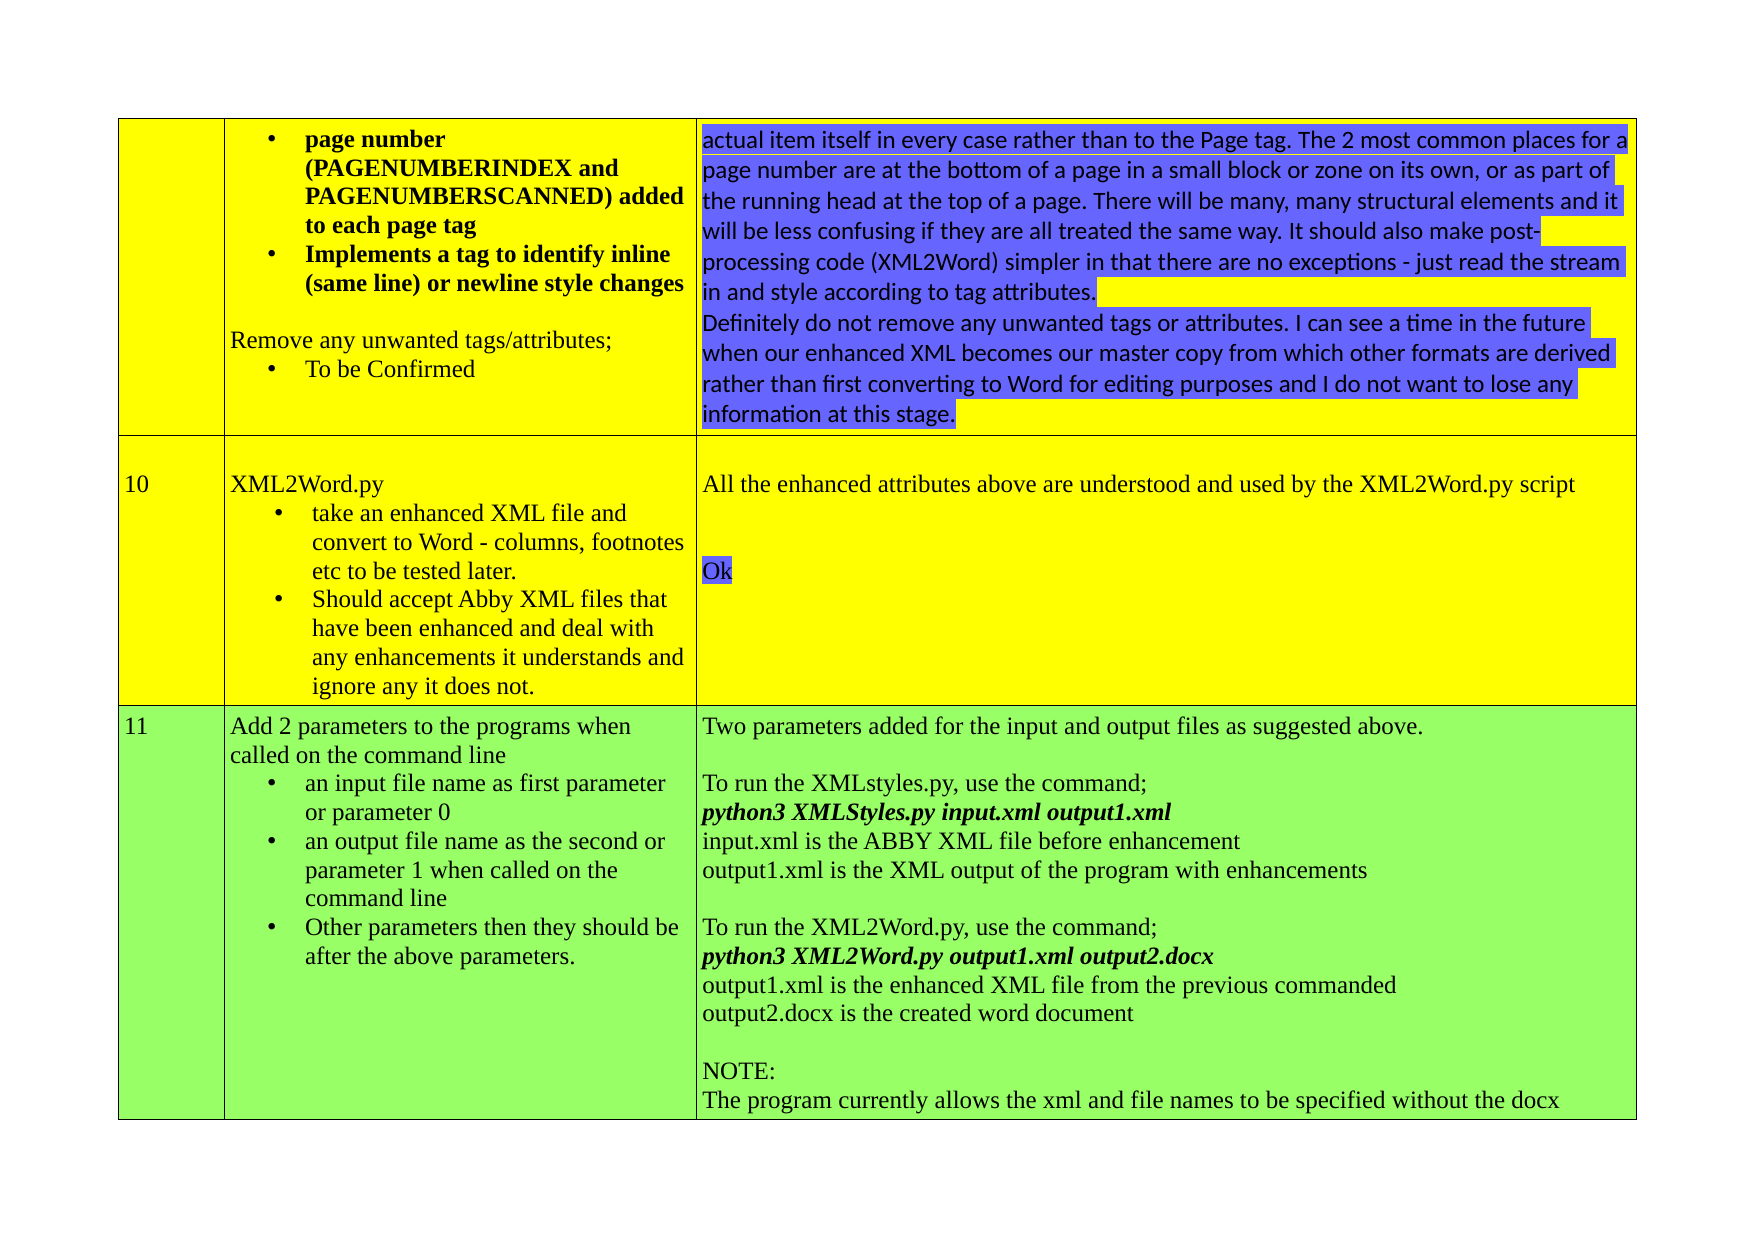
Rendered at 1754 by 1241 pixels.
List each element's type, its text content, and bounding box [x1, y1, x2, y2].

table_cell Add 2 parameters to the programs when called on the command line an input file name as first parameter or parameter 0 an output file name as the second or parameter 1 when called on the command line Other parameters then they should be after the above parameters. [225, 706, 696, 1119]
table_cell actual item itself in every case rather than to the Page tag. The 2 most common places for a page number are at the bottom of a page in a small block or zone on its own, or as part of the running head at the top of a page. There will be many, many structural elements and it will be less confusing if they are all treated the same way. It should also make post-processing code (XML2Word) simpler in that there are no exceptions - just read the stream in and style according to tag attributes. Definitely do not remove any unwanted tags or attributes. I can see a time in the future when our enhanced XML becomes our master copy from which other formats are derived rather than first converting to Word for editing purposes and I do not want to lose any information at this stage. [697, 119, 1636, 435]
table_cell 10 [119, 436, 224, 705]
table_cell Two parameters added for the input and output files as suggested above. To run the XMLstyles.py, use the command; python3 XMLStyles.py input.xml output1.xml input.xml is the ABBY XML file before enhancement output1.xml is the XML output of the program with enhancements To run the XML2Word.py, use the command; python3 XML2Word.py output1.xml output2.docx output1.xml is the enhanced XML file from the previous commanded output2.docx is the created word document NOTE: The program currently allows the xml and file names to be specified without the docx [697, 706, 1636, 1119]
table_cell XML2Word.py take an enhanced XML file and convert to Word - columns, footnotes etc to be tested later. Should accept Abby XML files that have been enhanced and deal with any enhancements it understands and ignore any it does not. [225, 436, 696, 705]
table_cell XMLstyles.py This will pre-processes the AbbyyXML and output an 'enhanced' XML. The enhancements will add generic document attributes as well as tag specific attributes to the original xml file. All added attributes will be in block letters Generic attributes currently identified are; number of pages of original document (NUMBEROFPAGES) added to 'document' tag location of page number on the original document (PAGENUMBERINGLOCATION) added to 'document' tag tag to indicate detection of footer tag to indicate detection of header Tag specific attributes will include; page number (PAGENUMBERINDEX and PAGENUMBERSCANNED) added to each page tag Implements a tag to identify inline (same line) or newline style changes Remove any unwanted tags/attributes; To be Confirmed [225, 119, 696, 435]
table_cell 11 [119, 706, 224, 1119]
table_cell [119, 119, 224, 435]
table_cell All the enhanced attributes above are understood and used by the XML2Word.py script Ok [697, 436, 1636, 705]
